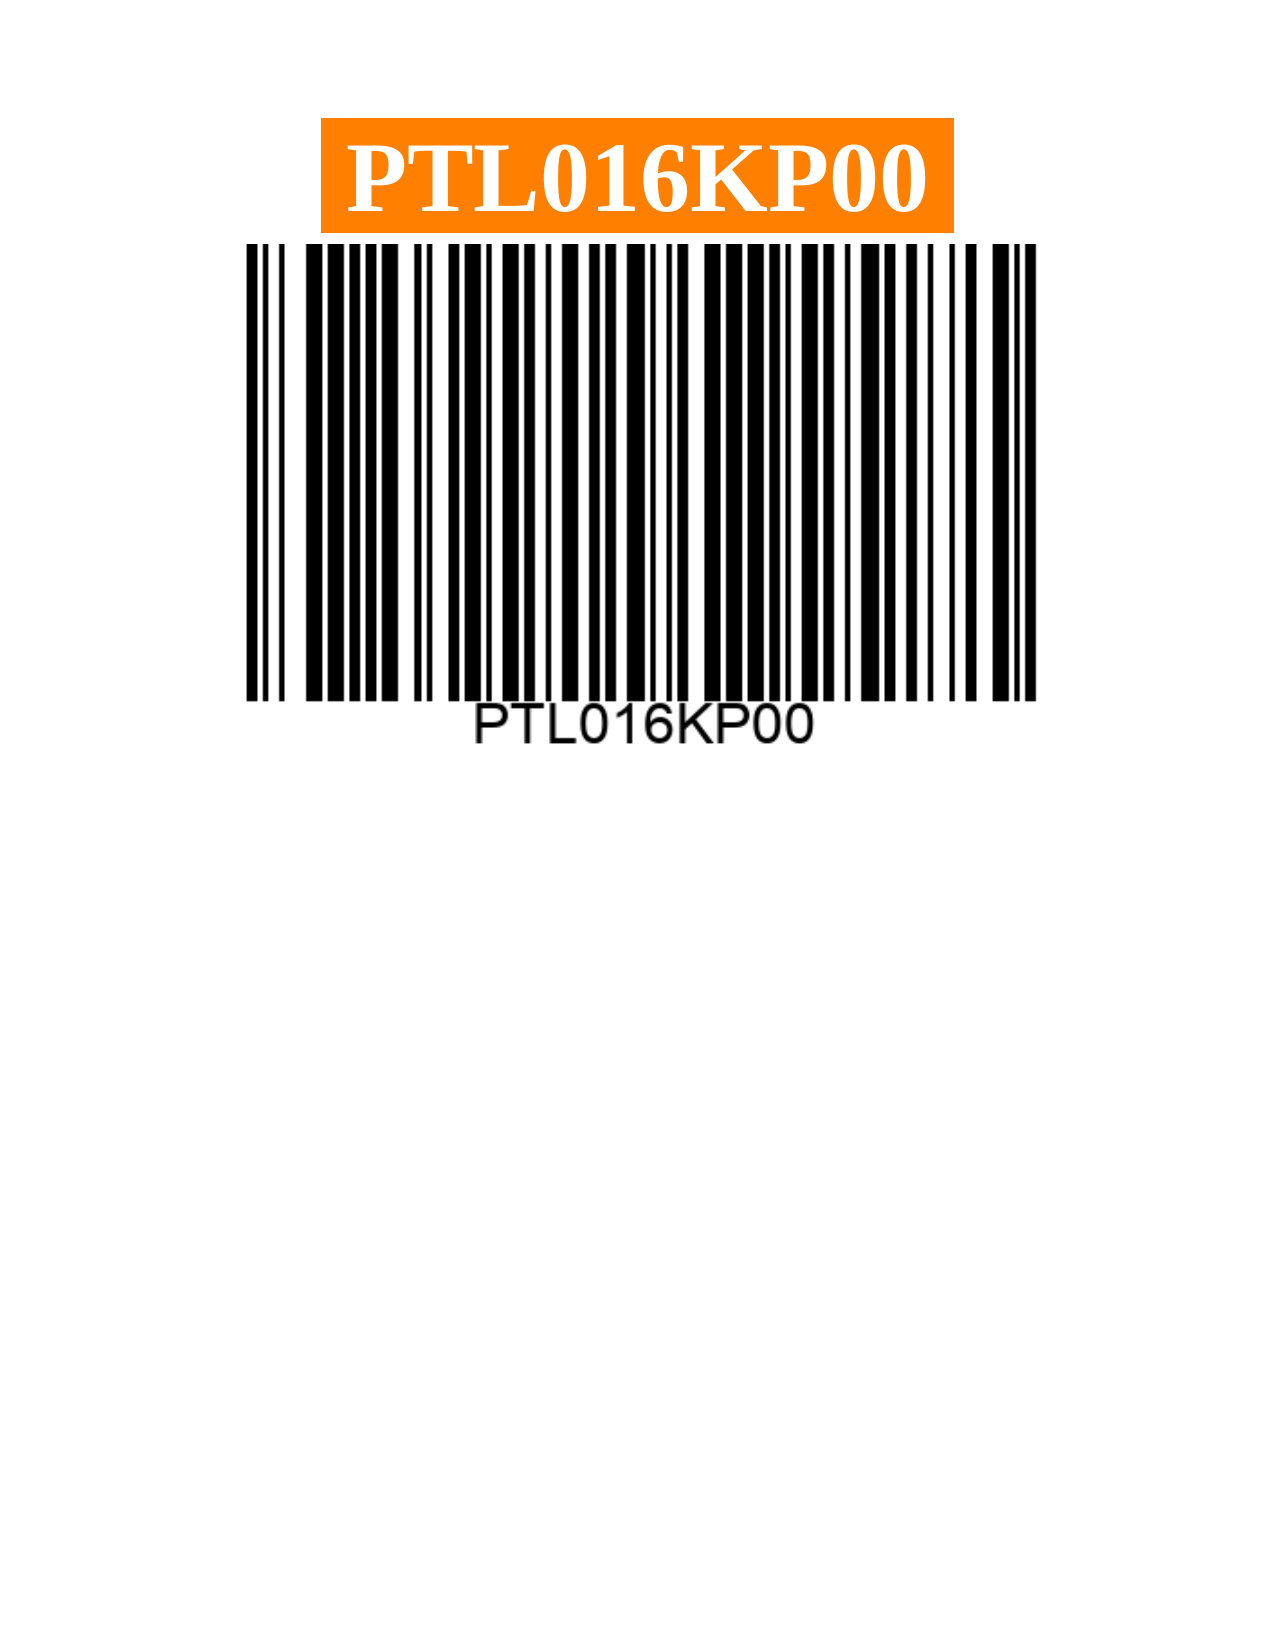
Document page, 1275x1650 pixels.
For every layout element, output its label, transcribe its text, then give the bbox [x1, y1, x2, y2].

picture [193, 244, 1093, 770]
text PTL016KP00 [118, 118, 1157, 233]
